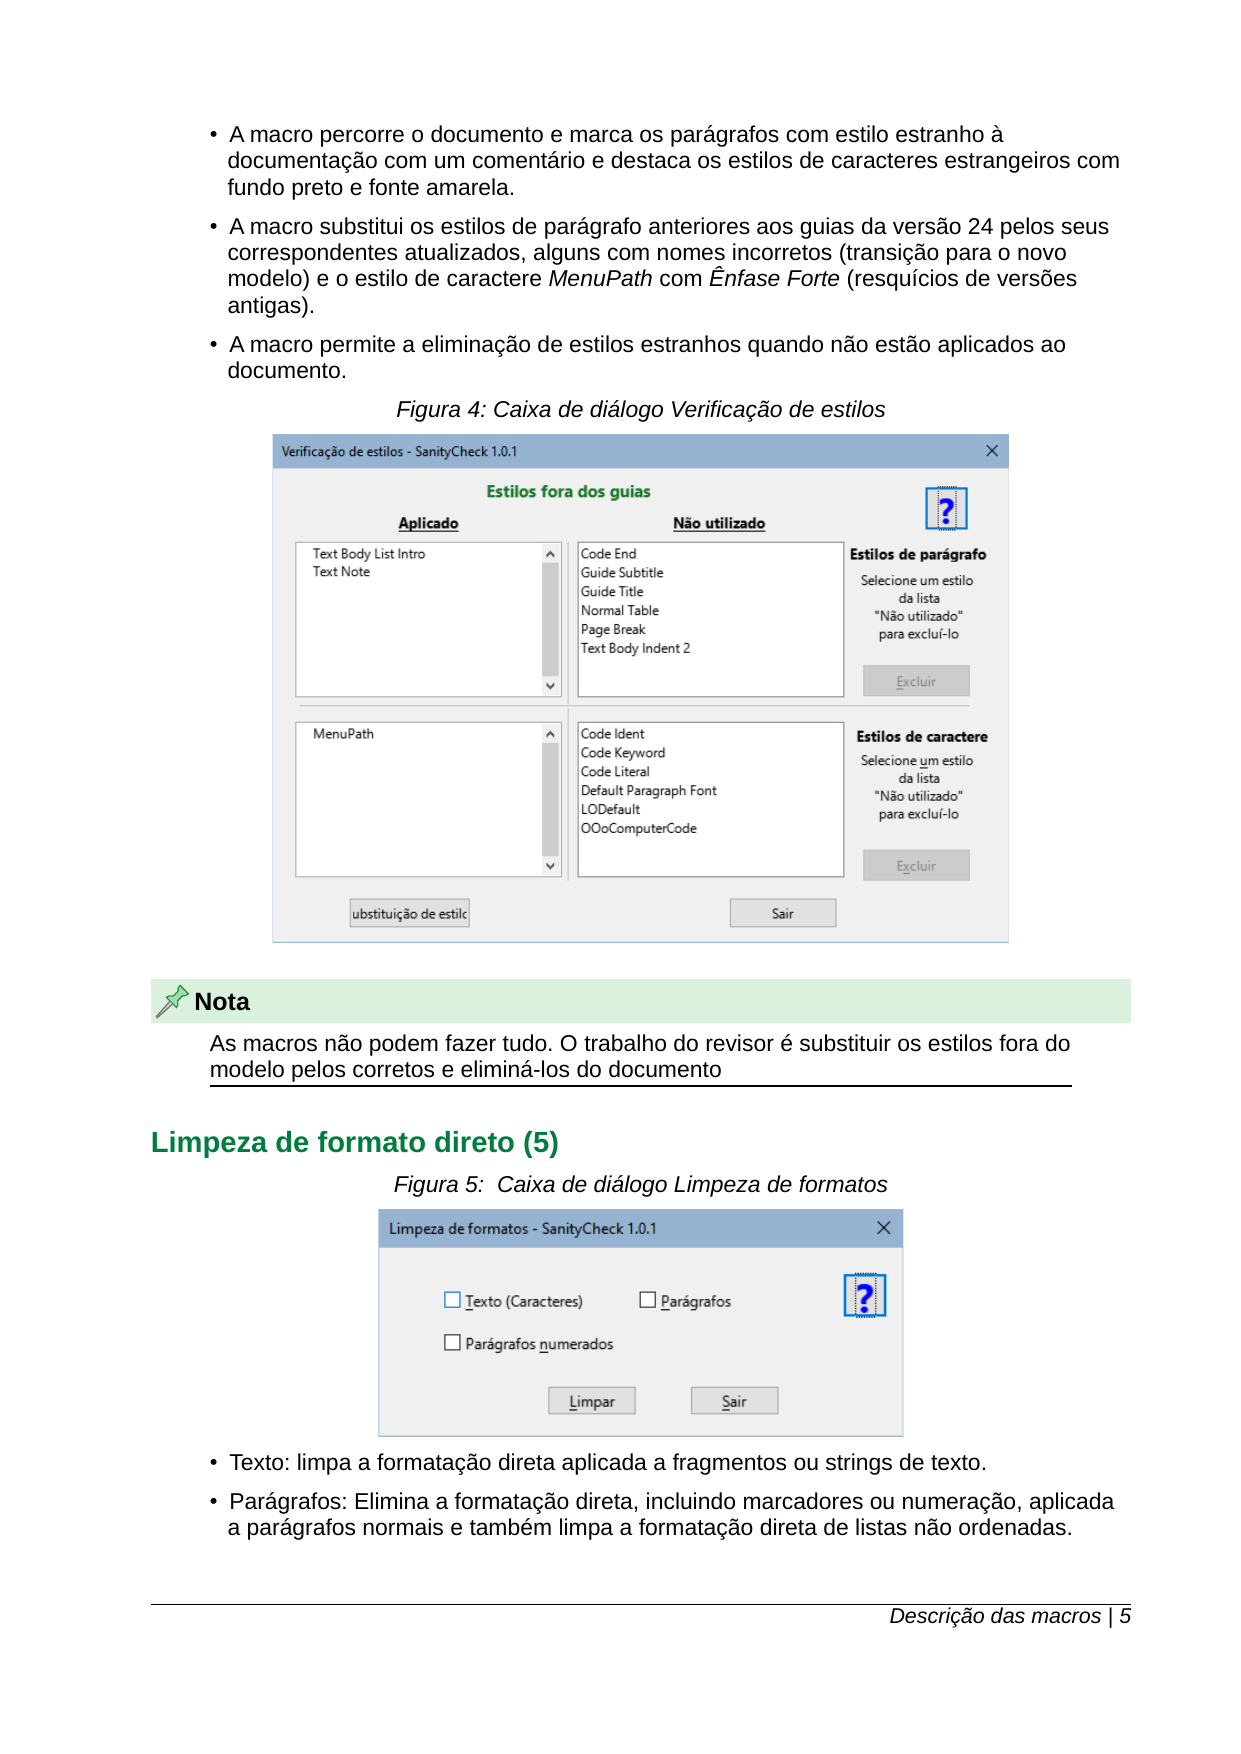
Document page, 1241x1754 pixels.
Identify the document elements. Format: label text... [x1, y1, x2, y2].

list A macro substitui os estilos de parágrafo anteriores aos guias da versão 24 pelos seus correspondentes atualizados, alguns com nomes incorretos (transição para o novo modelo) e o estilo de caractere MenuPath com Ênfase Forte (resquícios de versões antigas). [209, 213, 1131, 318]
text Figura 5: Caixa de diálogo Limpeza de formatos [378, 1171, 903, 1197]
list A macro percorre o documento e marca os parágrafos com estilo estranho à documentação com um comentário e destaca os estilos de caracteres estrangeiros com fundo preto e fonte amarela. [209, 121, 1131, 200]
picture [378, 1209, 904, 1437]
picture [272, 434, 1009, 943]
list Texto: limpa a formatação direta aplicada a fragmentos ou strings de texto. [209, 1449, 1131, 1476]
subtitle Nota [151, 979, 1131, 1023]
list Parágrafos: Elimina a formatação direta, incluindo marcadores ou numeração, aplicada a parágrafos normais e também limpa a formatação direta de listas não ordenadas. [209, 1488, 1131, 1541]
subtitle Limpeza de formato direto (Figura 5) [151, 1125, 1131, 1158]
list A macro permite a eliminação de estilos estranhos quando não estão aplicados ao documento. [209, 331, 1131, 383]
text Figura 4: Caixa de diálogo Verificação de estilos [272, 396, 1009, 422]
text As macros não podem fazer tudo. O trabalho do revisor é substituir os estilos fora do modelo pelos corretos e eliminá-los do documento [209, 1030, 1072, 1087]
